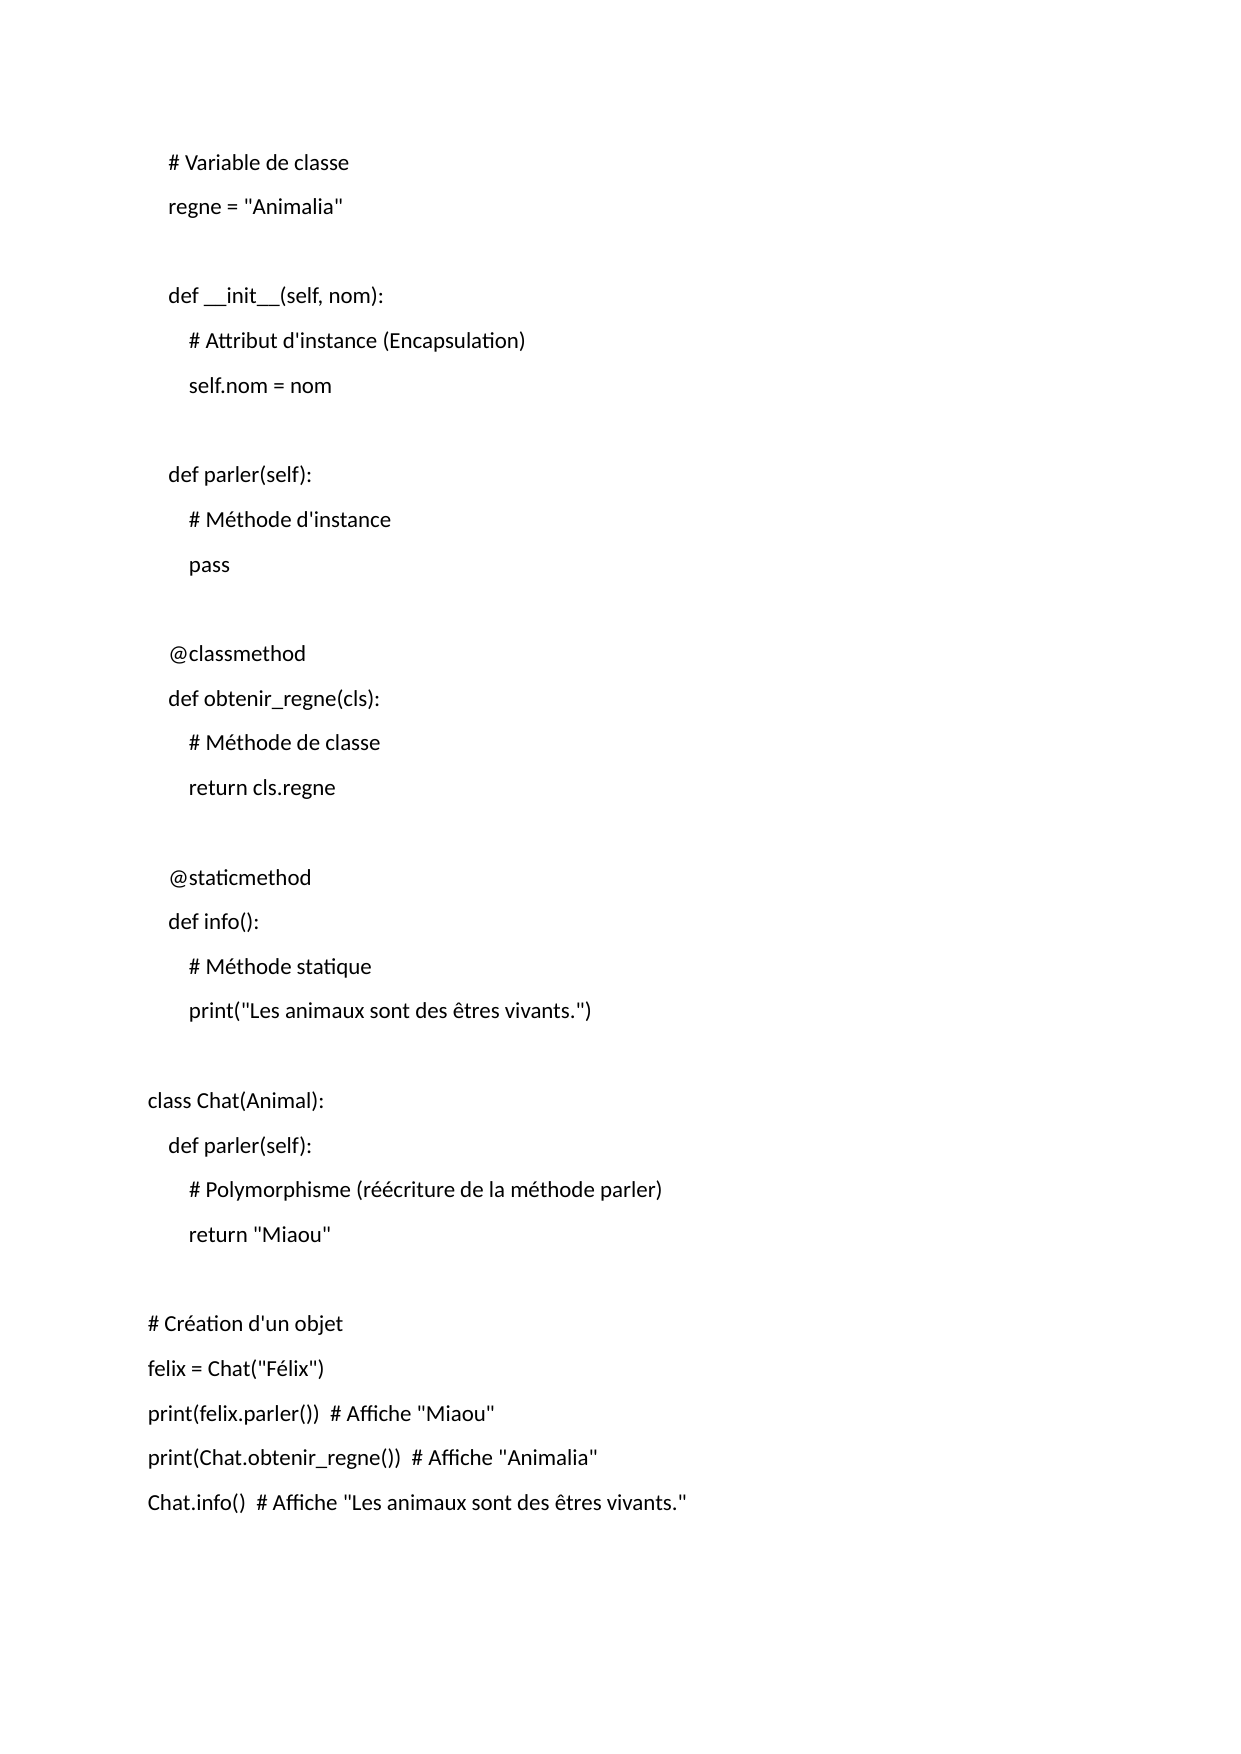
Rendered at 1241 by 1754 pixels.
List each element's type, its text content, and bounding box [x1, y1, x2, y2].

text class Chat(Animal): [148, 1086, 1093, 1114]
text print(Chat.obtenir_regne()) # Affiche "Animalia" [148, 1443, 1093, 1472]
text # Création d'un objet [148, 1309, 1093, 1337]
text # Méthode d'instance [148, 505, 1093, 533]
text def parler(self): [148, 460, 1093, 488]
text @staticmethod [148, 863, 1093, 891]
text def __init__(self, nom): [148, 282, 1093, 310]
text # Polymorphisme (réécriture de la méthode parler) [148, 1175, 1093, 1203]
text Chat.info() # Affiche "Les animaux sont des êtres vivants." [148, 1488, 1093, 1516]
text felix = Chat("Félix") [148, 1354, 1093, 1382]
text self.nom = nom [148, 371, 1093, 399]
text # Méthode statique [148, 952, 1093, 980]
text def obtenir_regne(cls): [148, 684, 1093, 712]
text def info(): [148, 907, 1093, 935]
text return "Miaou" [148, 1220, 1093, 1248]
text print("Les animaux sont des êtres vivants.") [148, 997, 1093, 1025]
text print(felix.parler()) # Affiche "Miaou" [148, 1399, 1093, 1427]
text # Méthode de classe [148, 728, 1093, 757]
text pass [148, 550, 1093, 578]
text return cls.regne [148, 773, 1093, 801]
text regne = "Animalia" [148, 192, 1093, 220]
text # Attribut d'instance (Encapsulation) [148, 326, 1093, 354]
text @classmethod [148, 639, 1093, 667]
text # Variable de classe [148, 148, 1093, 176]
text def parler(self): [148, 1131, 1093, 1159]
